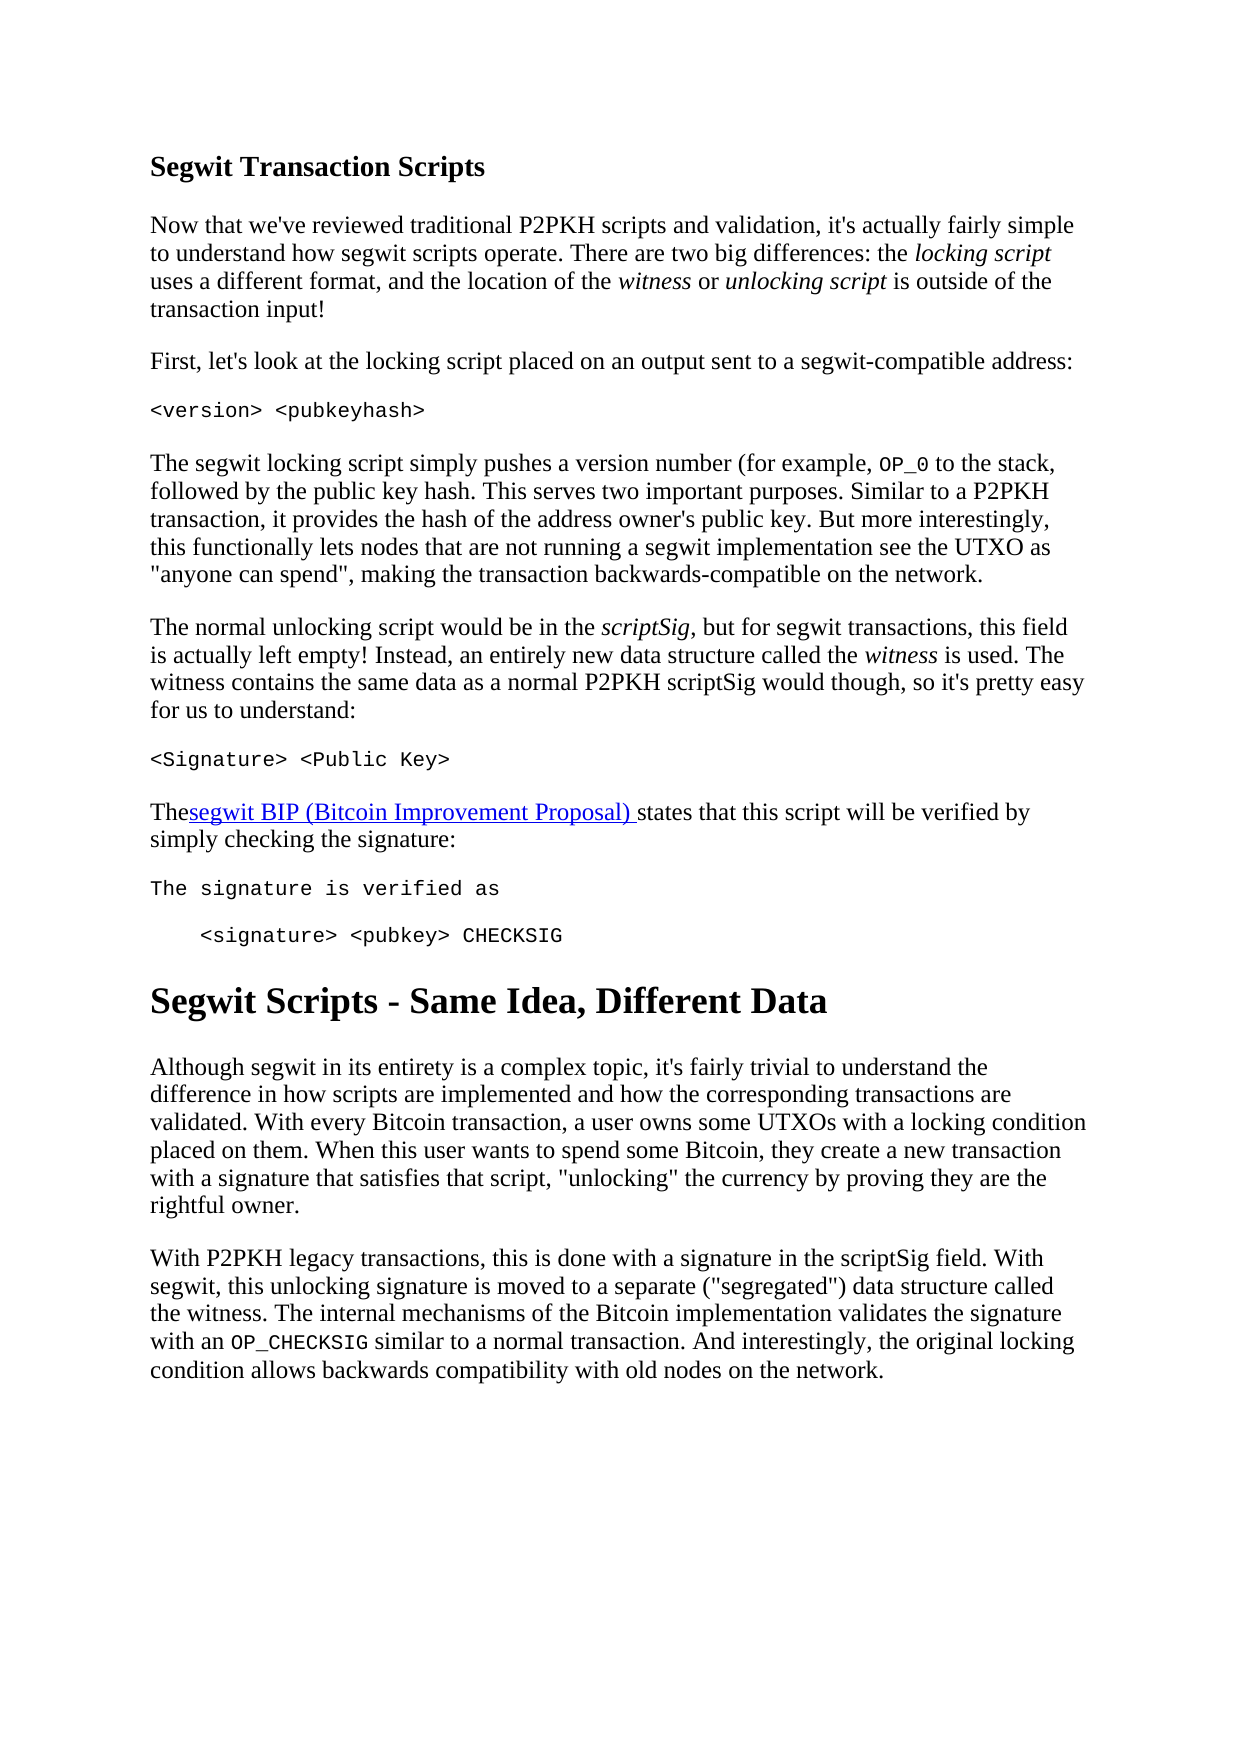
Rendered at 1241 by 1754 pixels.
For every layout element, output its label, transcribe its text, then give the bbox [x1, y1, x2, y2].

text Although segwit in its entirety is a complex topic, it's fairly trivial to understand the difference in how scripts are implemented and how the corresponding transactions are validated. With every Bitcoin transaction, a user owns some UTXOs with a locking condition placed on them. When this user wants to spend some Bitcoin, they create a new transaction with a signature that satisfies that script, "unlocking" the currency by proving they are the rightful owner. [150, 1053, 1090, 1219]
text The normal unlocking script would be in the scriptSig, but for segwit transactions, this field is actually left empty! Instead, an entirely new data structure called the witness is used. The witness contains the same data as a normal P2PKH scriptSig would though, so it's pretty easy for us to understand: [150, 613, 1090, 724]
text The signature is verified as [150, 878, 1090, 902]
text First, let's look at the locking script placed on an output sent to a segwit-compatible address: [150, 347, 1090, 375]
text <version> <pubkeyhash> [150, 400, 1090, 424]
text The segwit locking script simply pushes a version number (for example, OP_0 to the stack, followed by the public key hash. This serves two important purposes. Similar to a P2PKH transaction, it provides the hash of the address owner's public key. But more interestingly, this functionally lets nodes that are not running a segwit implementation see the UTXO as "anyone can spend", making the transaction backwards-compatible on the network. [150, 449, 1090, 588]
text <signature> <pubkey> CHECKSIG [150, 925, 1090, 949]
subtitle Segwit Transaction Scripts [150, 150, 1090, 182]
subtitle Segwit Scripts - Same Idea, Different Data [150, 980, 1090, 1022]
text Now that we've reviewed traditional P2PKH scripts and validation, it's actually fairly simple to understand how segwit scripts operate. There are two big differences: the locking script uses a different format, and the location of the witness or unlocking script is outside of the transaction input! [150, 212, 1090, 322]
text <Signature> <Public Key> [150, 749, 1090, 773]
text Thesegwit BIP (Bitcoin Improvement Proposal) states that this script will be verified by simply checking the signature: [150, 798, 1090, 853]
text With P2PKH legacy transactions, this is done with a signature in the scriptSig field. With segwit, this unlocking signature is moved to a separate ("segregated") data structure called the witness. The internal mechanisms of the Bitcoin implementation validates the signature with an OP_CHECKSIG similar to a normal transaction. And interestingly, the original locking condition allows backwards compatibility with old nodes on the network. [150, 1244, 1090, 1383]
